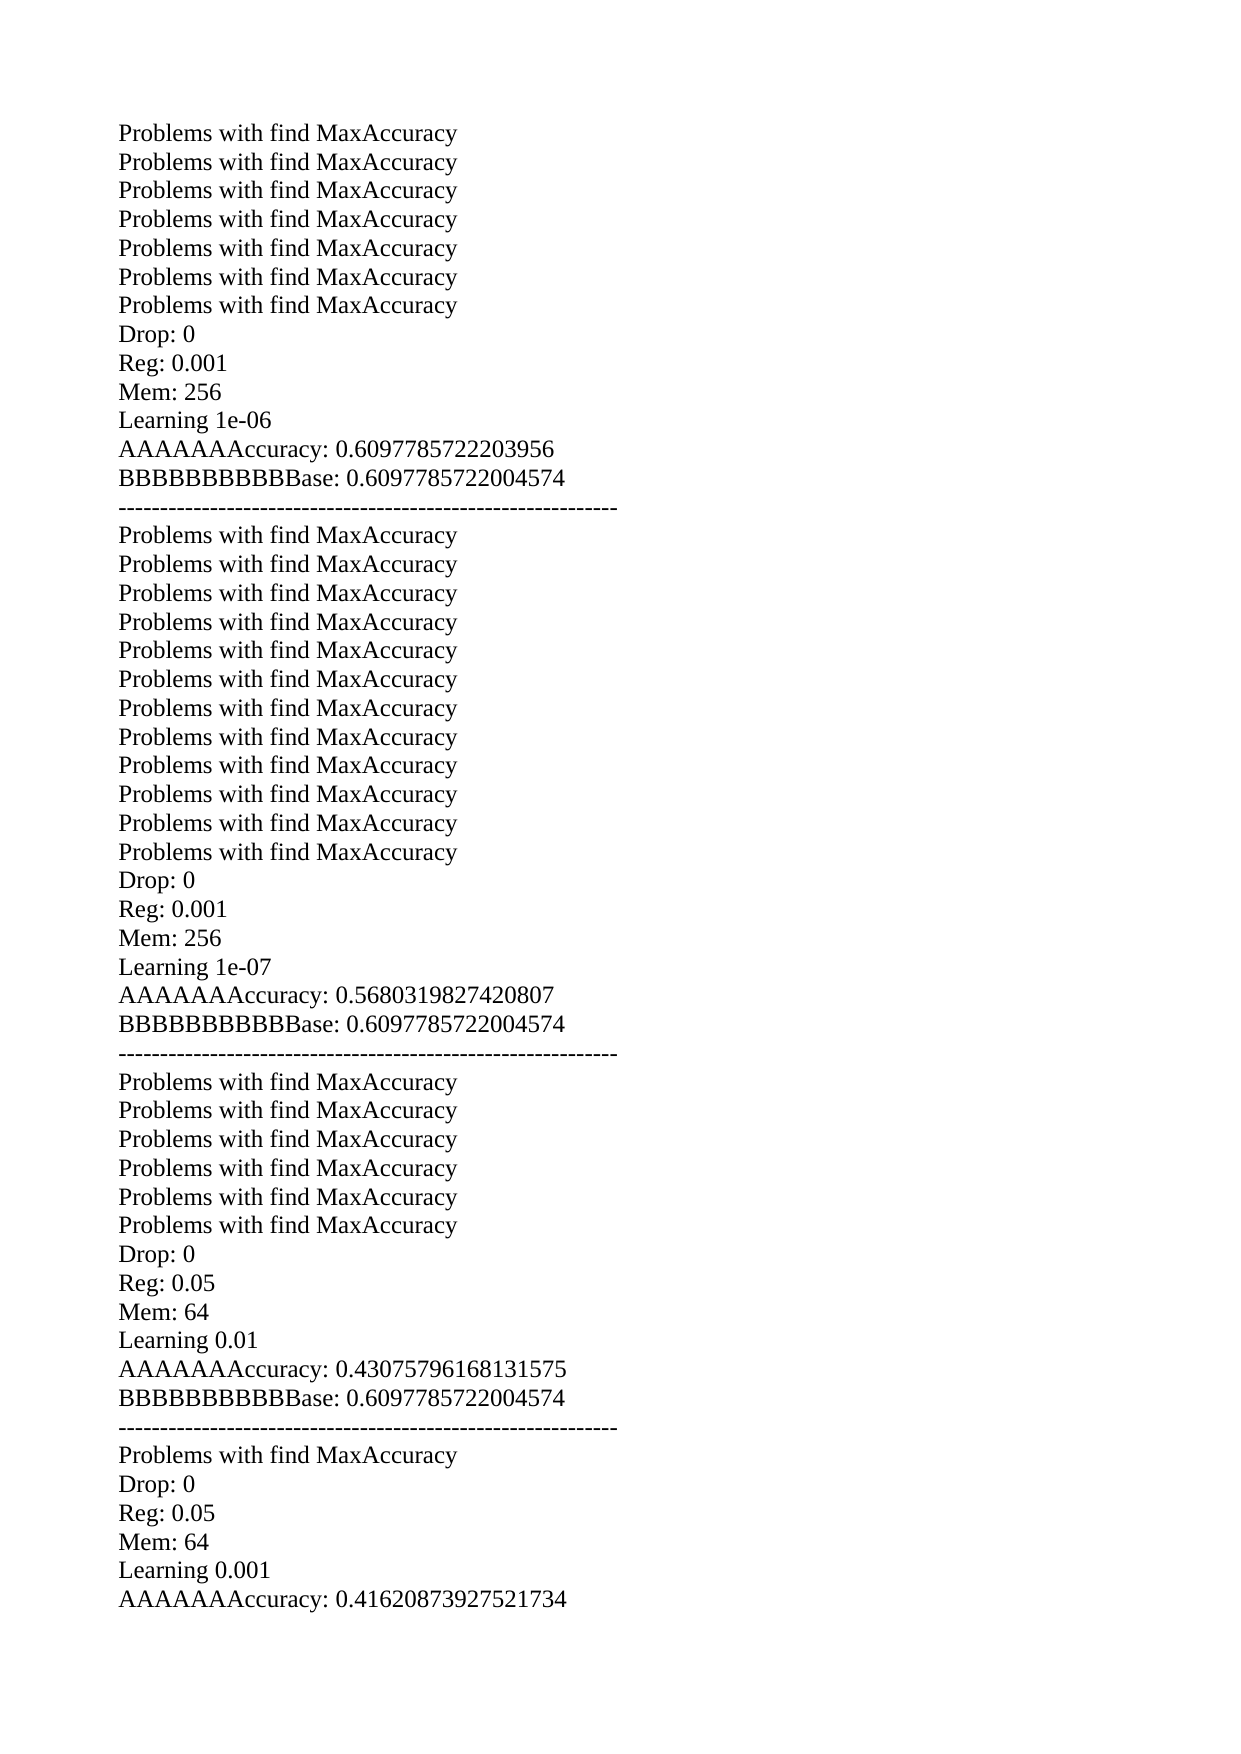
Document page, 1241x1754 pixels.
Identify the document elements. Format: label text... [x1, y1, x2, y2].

text Problems with find MaxAccuracy [118, 291, 1122, 319]
text Problems with find MaxAccuracy [118, 233, 1122, 262]
text Problems with find MaxAccuracy [118, 636, 1122, 664]
text Drop: 0 [118, 319, 1122, 348]
text Problems with find MaxAccuracy [118, 808, 1122, 837]
text Problems with find MaxAccuracy [118, 262, 1122, 291]
text AAAAAAAccuracy: 0.6097785722203956 [118, 434, 1122, 463]
text Problems with find MaxAccuracy [118, 779, 1122, 808]
text Problems with find MaxAccuracy [118, 1067, 1122, 1096]
text Reg: 0.05 [118, 1268, 1122, 1297]
text Problems with find MaxAccuracy [118, 1182, 1122, 1211]
text Problems with find MaxAccuracy [118, 1441, 1122, 1469]
text Drop: 0 [118, 866, 1122, 894]
text Problems with find MaxAccuracy [118, 751, 1122, 779]
text BBBBBBBBBBBase: 0.6097785722004574 [118, 463, 1122, 492]
text Mem: 64 [118, 1527, 1122, 1556]
text Problems with find MaxAccuracy [118, 549, 1122, 578]
text Reg: 0.05 [118, 1498, 1122, 1527]
text Learning 1e-06 [118, 406, 1122, 434]
text ------------------------------------------------------------ [118, 1412, 1122, 1441]
text Mem: 256 [118, 377, 1122, 406]
text Learning 1e-07 [118, 952, 1122, 981]
text Problems with find MaxAccuracy [118, 1096, 1122, 1124]
text Learning 0.001 [118, 1556, 1122, 1584]
text Problems with find MaxAccuracy [118, 837, 1122, 866]
text Problems with find MaxAccuracy [118, 693, 1122, 722]
text BBBBBBBBBBBase: 0.6097785722004574 [118, 1009, 1122, 1038]
text Problems with find MaxAccuracy [118, 664, 1122, 693]
text Reg: 0.001 [118, 348, 1122, 377]
text Problems with find MaxAccuracy [118, 1124, 1122, 1153]
text Problems with find MaxAccuracy [118, 176, 1122, 204]
text AAAAAAAccuracy: 0.5680319827420807 [118, 981, 1122, 1009]
text Problems with find MaxAccuracy [118, 204, 1122, 233]
text Drop: 0 [118, 1469, 1122, 1498]
text BBBBBBBBBBBase: 0.6097785722004574 [118, 1383, 1122, 1412]
text Mem: 256 [118, 923, 1122, 952]
text Mem: 64 [118, 1297, 1122, 1326]
text Problems with find MaxAccuracy [118, 607, 1122, 636]
text ------------------------------------------------------------ [118, 1038, 1122, 1067]
text Learning 0.01 [118, 1326, 1122, 1354]
text Reg: 0.001 [118, 894, 1122, 923]
text Problems with find MaxAccuracy [118, 118, 1122, 147]
text Problems with find MaxAccuracy [118, 1153, 1122, 1182]
text AAAAAAAccuracy: 0.43075796168131575 [118, 1354, 1122, 1383]
text Problems with find MaxAccuracy [118, 1211, 1122, 1239]
text Drop: 0 [118, 1239, 1122, 1268]
text AAAAAAAccuracy: 0.41620873927521734 [118, 1584, 1122, 1613]
text Problems with find MaxAccuracy [118, 147, 1122, 176]
text Problems with find MaxAccuracy [118, 521, 1122, 549]
text Problems with find MaxAccuracy [118, 722, 1122, 751]
text Problems with find MaxAccuracy [118, 578, 1122, 607]
text ------------------------------------------------------------ [118, 492, 1122, 521]
